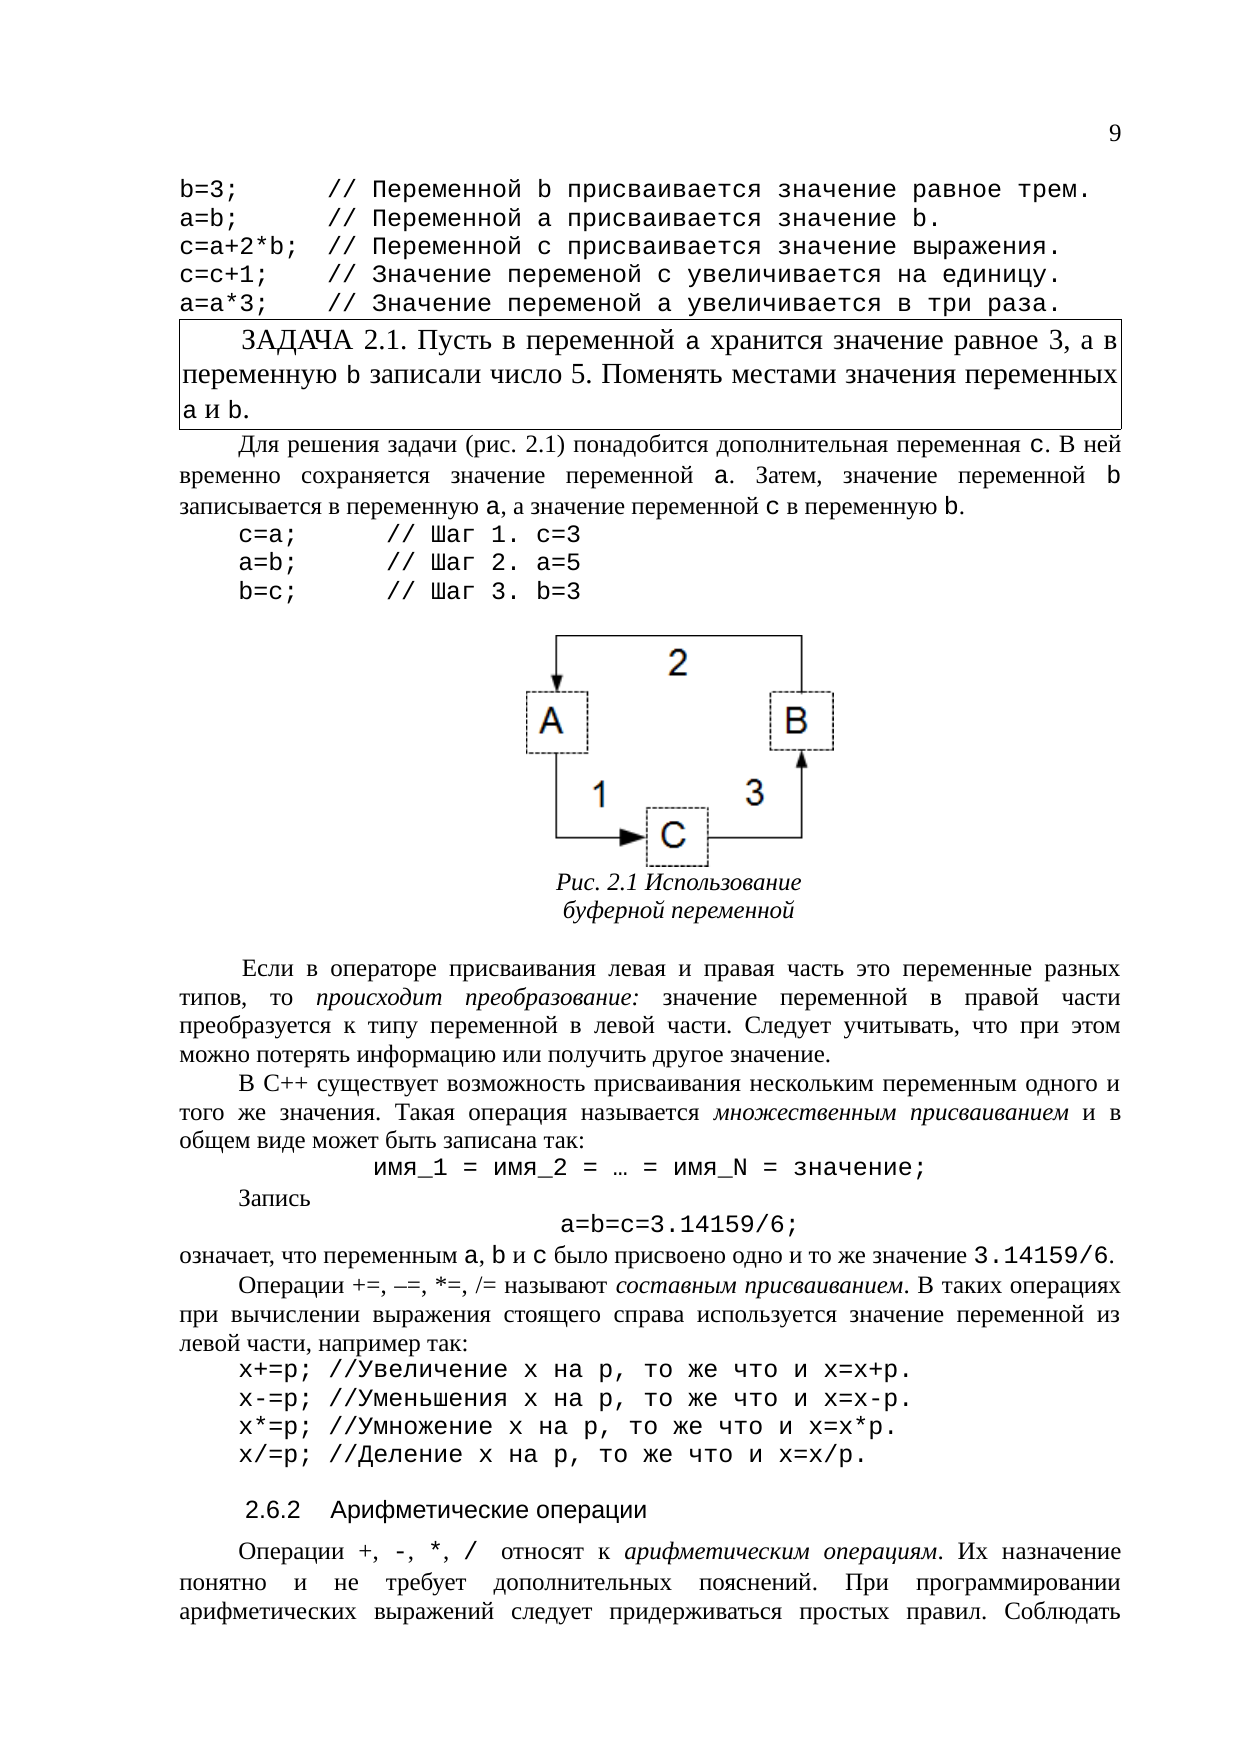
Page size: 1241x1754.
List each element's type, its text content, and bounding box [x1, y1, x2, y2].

text В С++ существует возможность присваивания нескольким переменным одного и того же значения. Такая операция называется множественным присваиванием и в общем виде может быть записана так: [179, 1068, 1121, 1154]
text c=a+2*b; // Переменной c присваивается значение выражения. [179, 234, 1121, 262]
text c=c+1; // Значение переменой с увеличивается на единицу. [179, 262, 1121, 290]
subtitle Арифметические операции [179, 1495, 1121, 1524]
text a=b=c=3.14159/6; [179, 1211, 1121, 1240]
text x+=p; //Увеличение x на p, то же что и x=x+p. [179, 1357, 1121, 1385]
text a=a*3; // Значение переменой а увеличивается в три раза. [179, 290, 1121, 319]
text Рис. 2.1 Использование буферной переменной [526, 867, 834, 924]
text Для решения задачи (рис. 2.1) понадобится дополнительная переменная c. В ней временно сохраняется значение переменной а. Затем, значение переменной b записывается в переменную a, а значение переменной c в переменную b. [179, 430, 1121, 522]
text ЗАДАЧА 2.1. Пусть в переменной а хранится значение равное 3, а в переменную b записали число 5. Поменять местами значения переменных а и b. [180, 320, 1121, 429]
text с=a; // Шаг 1. с=3 [238, 522, 1121, 550]
text x/=p; //Деление x на p, то же что и x=x/p. [179, 1442, 1121, 1470]
text b=c; // Шаг 3. b=3 [238, 578, 1121, 607]
text Операции +=, –=, *=, /= называют составным присваиванием. В таких операциях при вычислении выражения стоящего справа используется значение переменной из левой части, например так: [179, 1271, 1121, 1357]
text b=3; // Переменной b присваивается значение равное трем. [179, 177, 1121, 205]
picture [526, 635, 834, 867]
text Запись [179, 1183, 1121, 1211]
text x-=p; //Уменьшения x на p, то же что и x=x-p. [179, 1385, 1121, 1413]
text a=b; // Переменной а присваивается значение b. [179, 205, 1121, 234]
text a=b; // Шаг 2. a=5 [238, 550, 1121, 578]
text имя_1 = имя_2 = … = имя_N = значение; [179, 1154, 1121, 1183]
text x*=p; //Умножение x на p, то же что и x=x*p. [179, 1413, 1121, 1442]
text означает, что переменным a, b и c было присвоено одно и то же значение 3.14159/6. [179, 1240, 1121, 1271]
text Если в операторе присваивания левая и правая часть это переменные разных типов, то происходит преобразование: значение переменной в правой части преобразуется к типу переменной в левой части. Следует учитывать, что при этом можно потерять информацию или получить другое значение. [179, 953, 1121, 1068]
text Операции +, -, *, / относят к арифметическим операциям. Их назначение понятно и не требует дополнительных пояснений. При программировании арифметических выражений следует придерживаться простых правил. Соблюдать [179, 1536, 1121, 1625]
